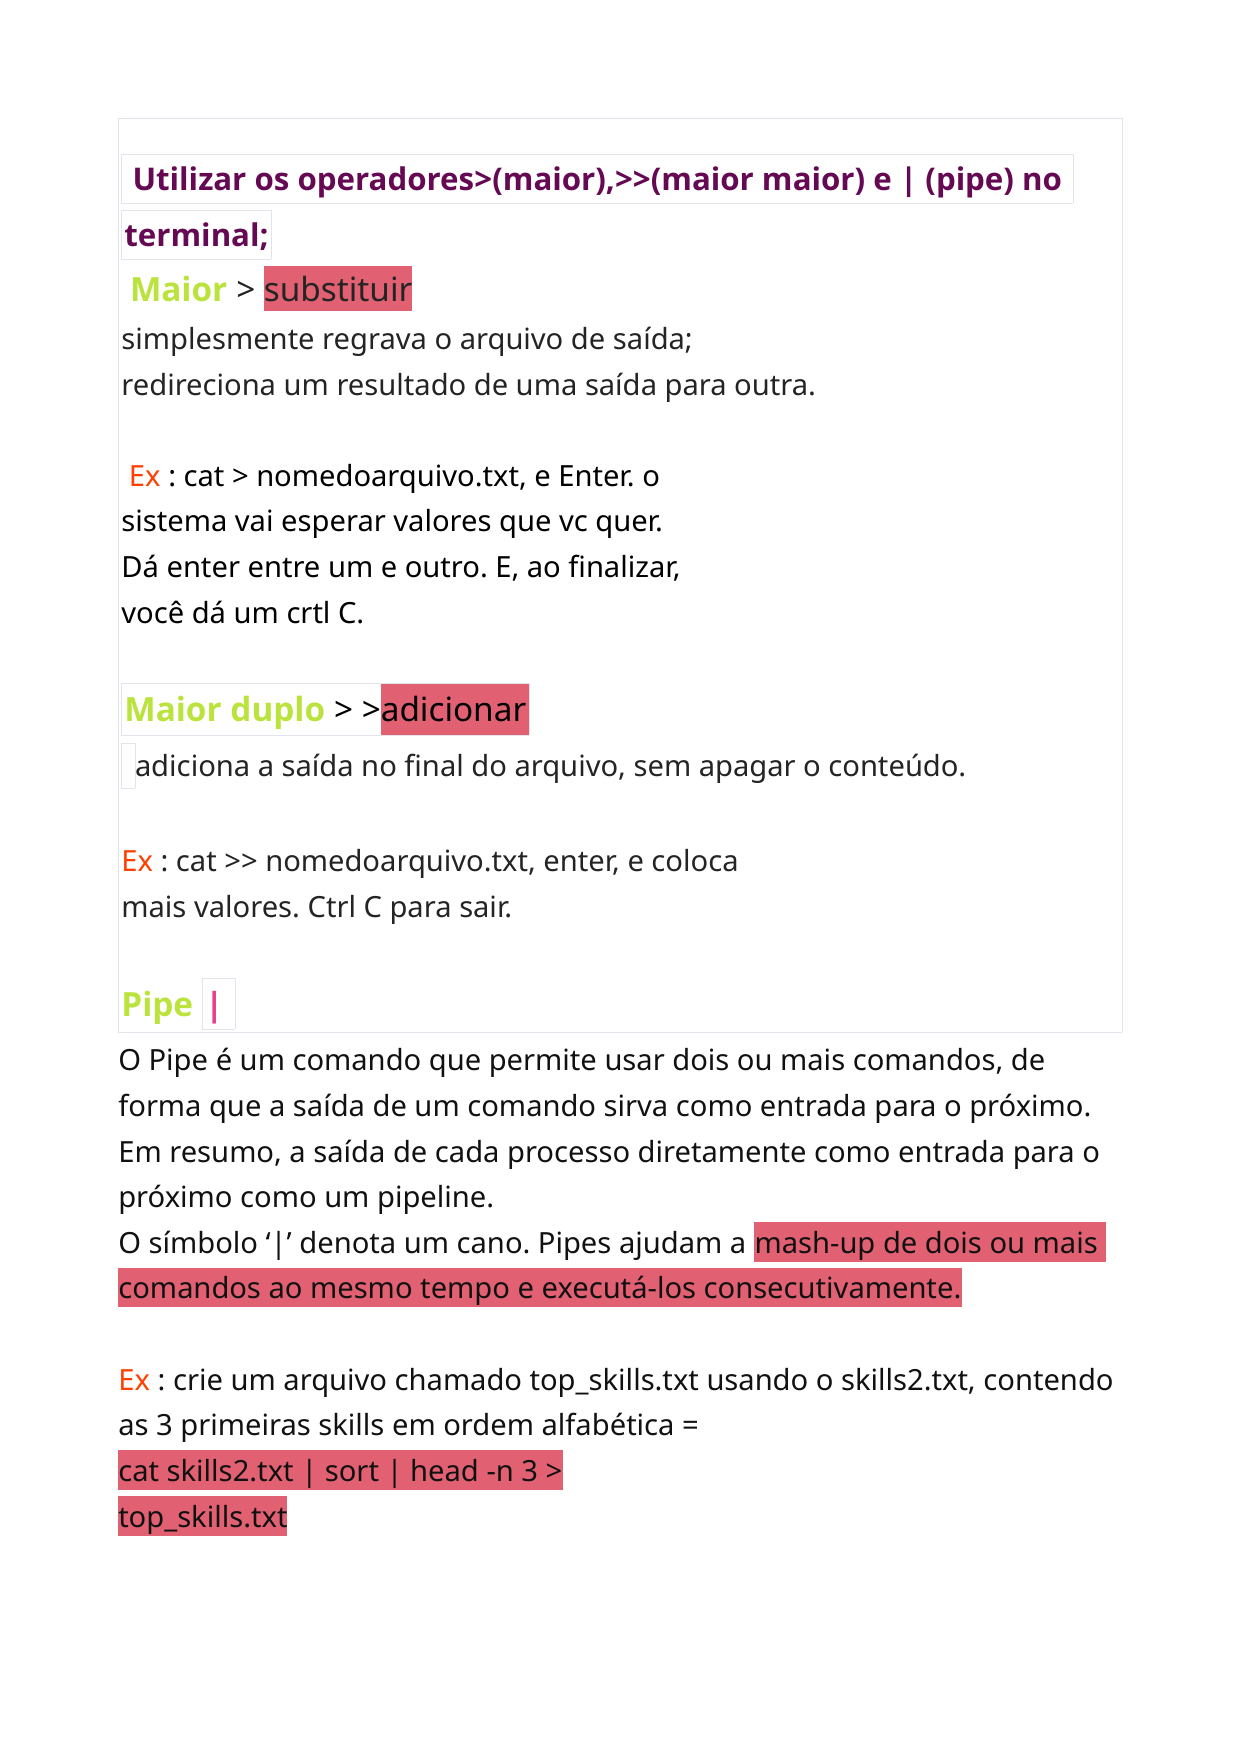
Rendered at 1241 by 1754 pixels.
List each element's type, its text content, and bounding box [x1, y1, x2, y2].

text simplesmente regrava o arquivo de saída; [119, 315, 1122, 358]
text você dá um crtl C. [119, 589, 1122, 632]
text Dá enter entre um e outro. E, ao finalizar, [119, 543, 1122, 586]
text Maior > substituir [119, 263, 1122, 311]
text mais valores. Ctrl C para sair. [119, 883, 1122, 926]
text Em resumo, a saída de cada processo diretamente como entrada para o próximo como um pipeline. [118, 1131, 1122, 1216]
text Ex : cat >> nomedoarquivo.txt, enter, e coloca [119, 837, 1122, 880]
text Ex : crie um arquivo chamado top_skills.txt usando o skills2.txt, contendo as 3 primeiras skills em ordem alfabética = [118, 1359, 1122, 1444]
list Utilizar os operadores>(maior),>>(maior maior) e | (pipe) no terminal; [119, 151, 1122, 259]
text adiciona a saída no final do arquivo, sem apagar o conteúdo. [119, 739, 1122, 788]
text O símbolo ‘|’ denota um cano. Pipes ajudam a mash-up de dois ou mais comandos ao mesmo tempo e executá-los consecutivamente. [118, 1222, 1122, 1307]
text sistema vai esperar valores que vc quer. [119, 498, 1122, 540]
text Ex : cat > nomedoarquivo.txt, e Enter. o [119, 452, 1122, 495]
text Pipe | [119, 974, 1122, 1032]
text O Pipe é um comando que permite usar dois ou mais comandos, de forma que a saída de um comando sirva como entrada para o próximo. [118, 1039, 1122, 1125]
text top_skills.txt [118, 1496, 1122, 1536]
text Maior duplo > >adicionar [119, 680, 1122, 735]
text redireciona um resultado de uma saída para outra. [119, 361, 1122, 403]
text cat skills2.txt | sort | head -n 3 > [118, 1450, 1122, 1490]
